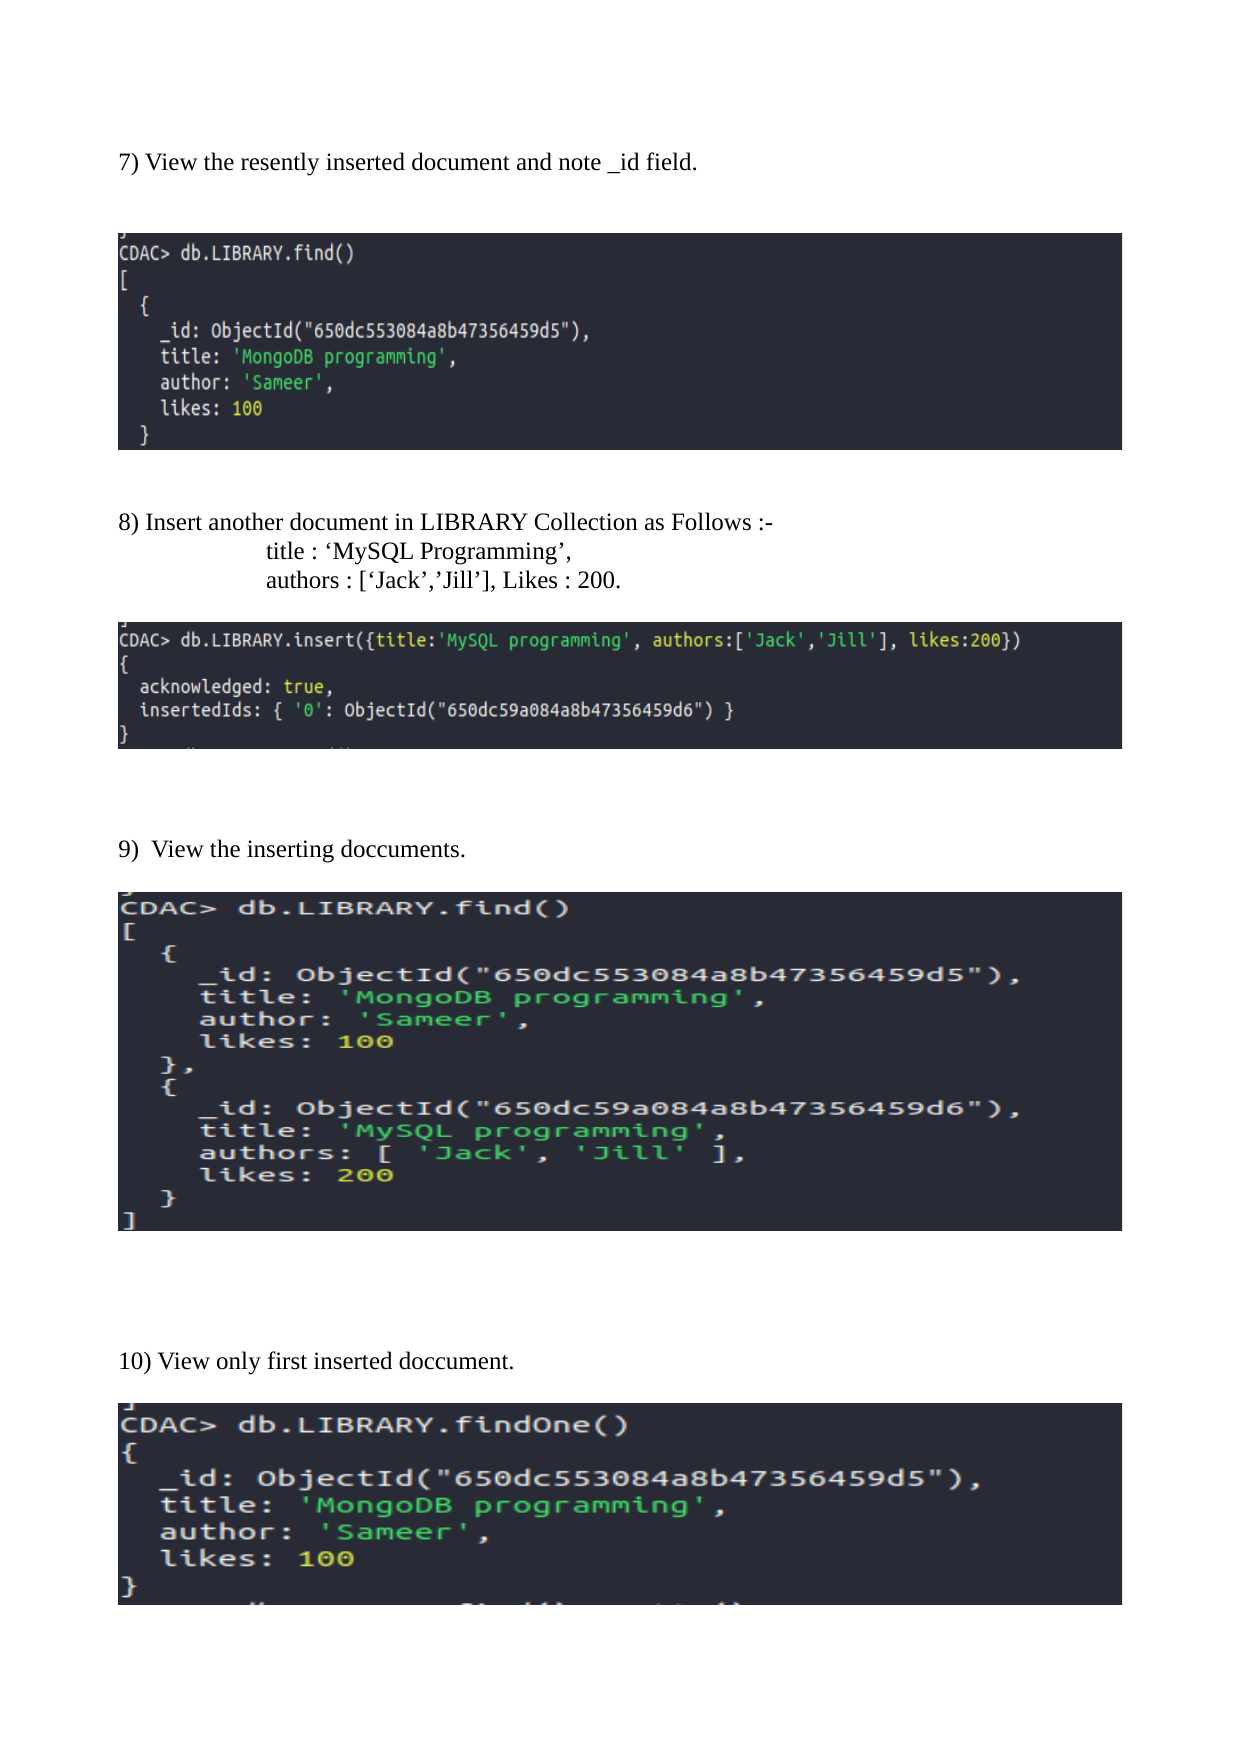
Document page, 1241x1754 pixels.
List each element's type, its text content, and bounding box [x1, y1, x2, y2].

text 8) Insert another document in LIBRARY Collection as Follows :- [118, 507, 1122, 536]
picture [118, 892, 1123, 1231]
text 10) View only first inserted doccument. [118, 1346, 1122, 1374]
picture [118, 233, 1123, 450]
text 7) View the resently inserted document and note _id field. [118, 147, 1122, 176]
picture [118, 1403, 1123, 1605]
picture [118, 622, 1123, 749]
text title : ‘MySQL Programming’, [118, 536, 1122, 565]
text authors : [‘Jack’,’Jill’], Likes : 200. [118, 565, 1122, 593]
text 9) View the inserting doccuments. [118, 834, 1122, 863]
